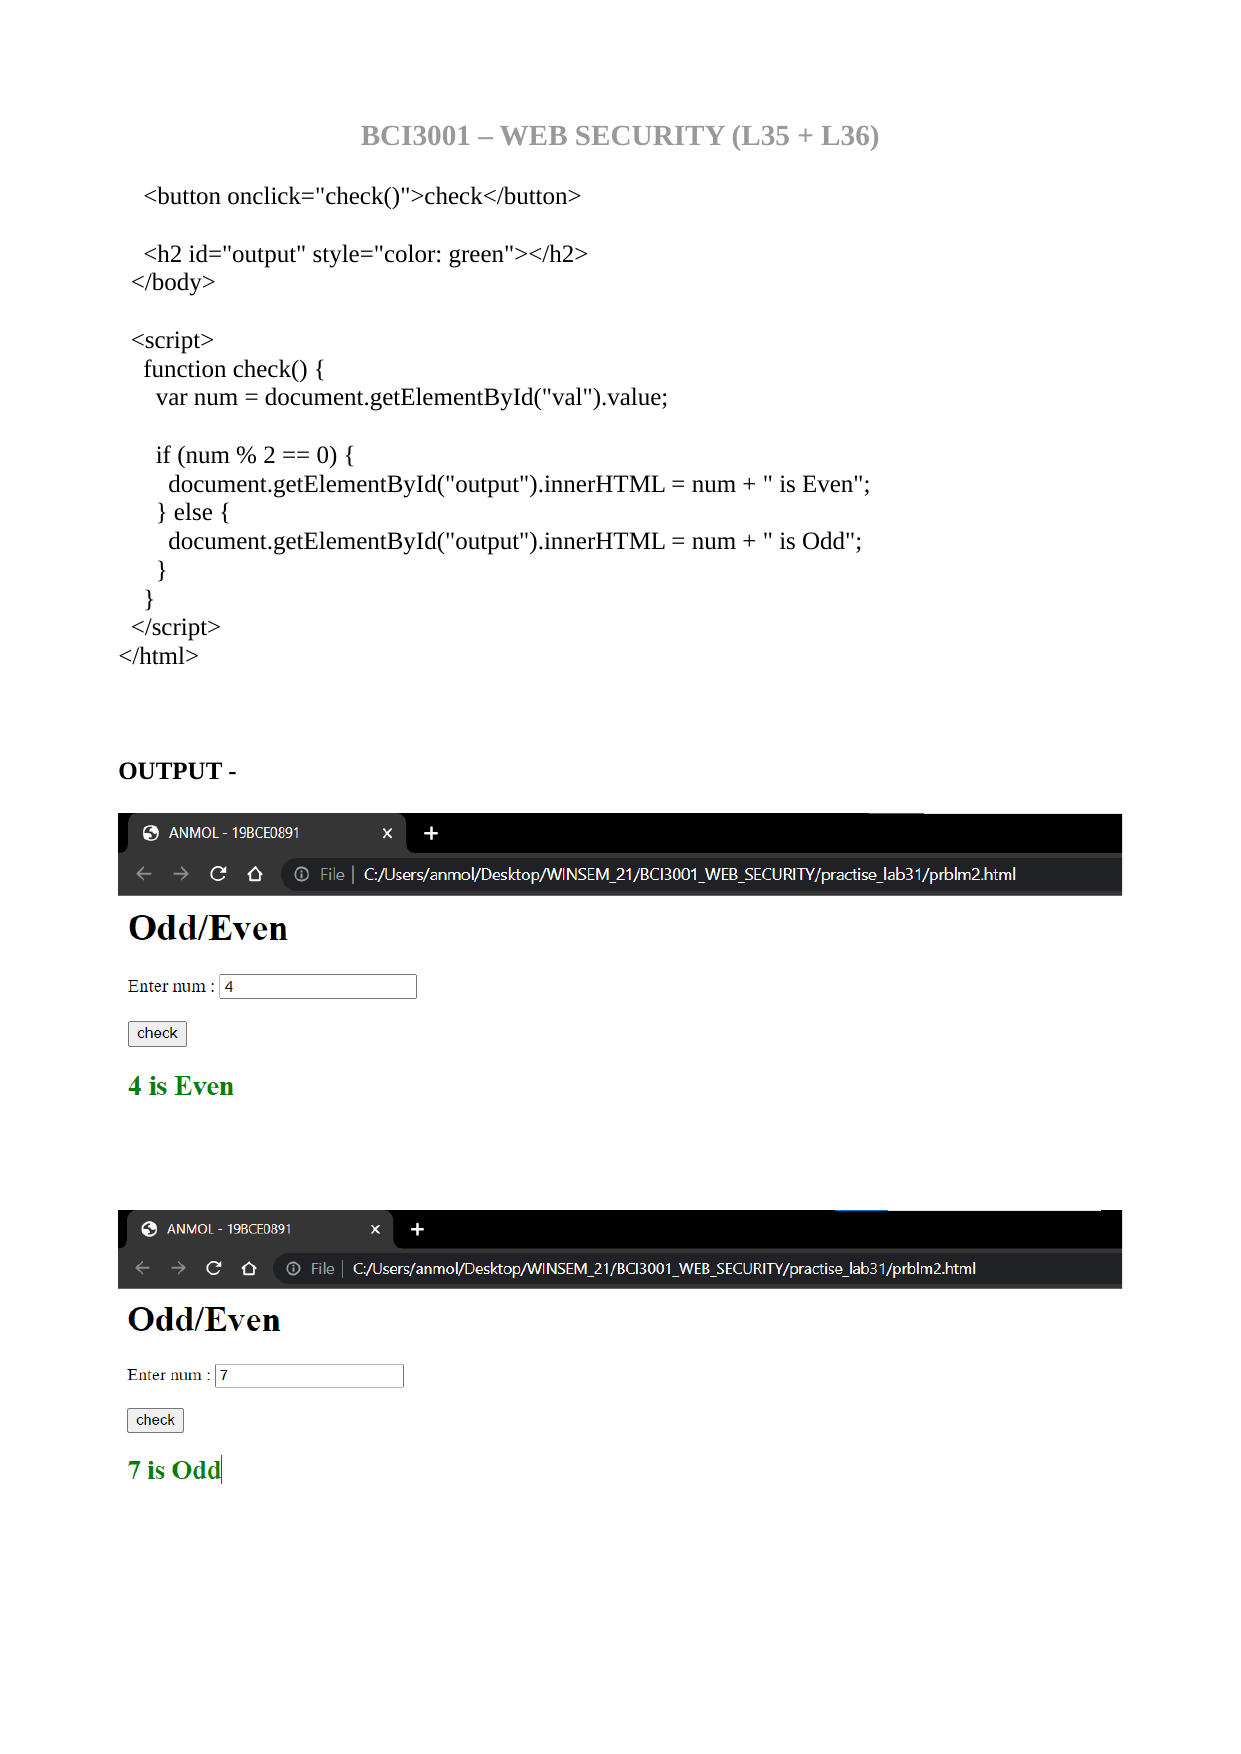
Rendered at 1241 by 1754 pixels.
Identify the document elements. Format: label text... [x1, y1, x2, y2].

text </html> [118, 641, 1122, 670]
picture [118, 813, 1123, 1153]
text document.getElementById("output").innerHTML = num + " is Even"; [118, 469, 1122, 497]
text var num = document.getElementById("val").value; [118, 382, 1122, 411]
text if (num % 2 == 0) { [118, 440, 1122, 469]
text OUTPUT - [118, 756, 1122, 785]
text function check() { [118, 354, 1122, 382]
text } else { [118, 497, 1122, 526]
text <h2 id="output" style="color: green"></h2> [118, 239, 1122, 267]
text } [118, 555, 1122, 584]
text </script> [118, 612, 1122, 641]
text <button onclick="check()">check</button> [118, 181, 1122, 210]
text <script> [118, 325, 1122, 354]
text </body> [118, 267, 1122, 296]
text } [118, 584, 1122, 612]
text document.getElementById("output").innerHTML = num + " is Odd"; [118, 526, 1122, 555]
picture [118, 1210, 1123, 1565]
